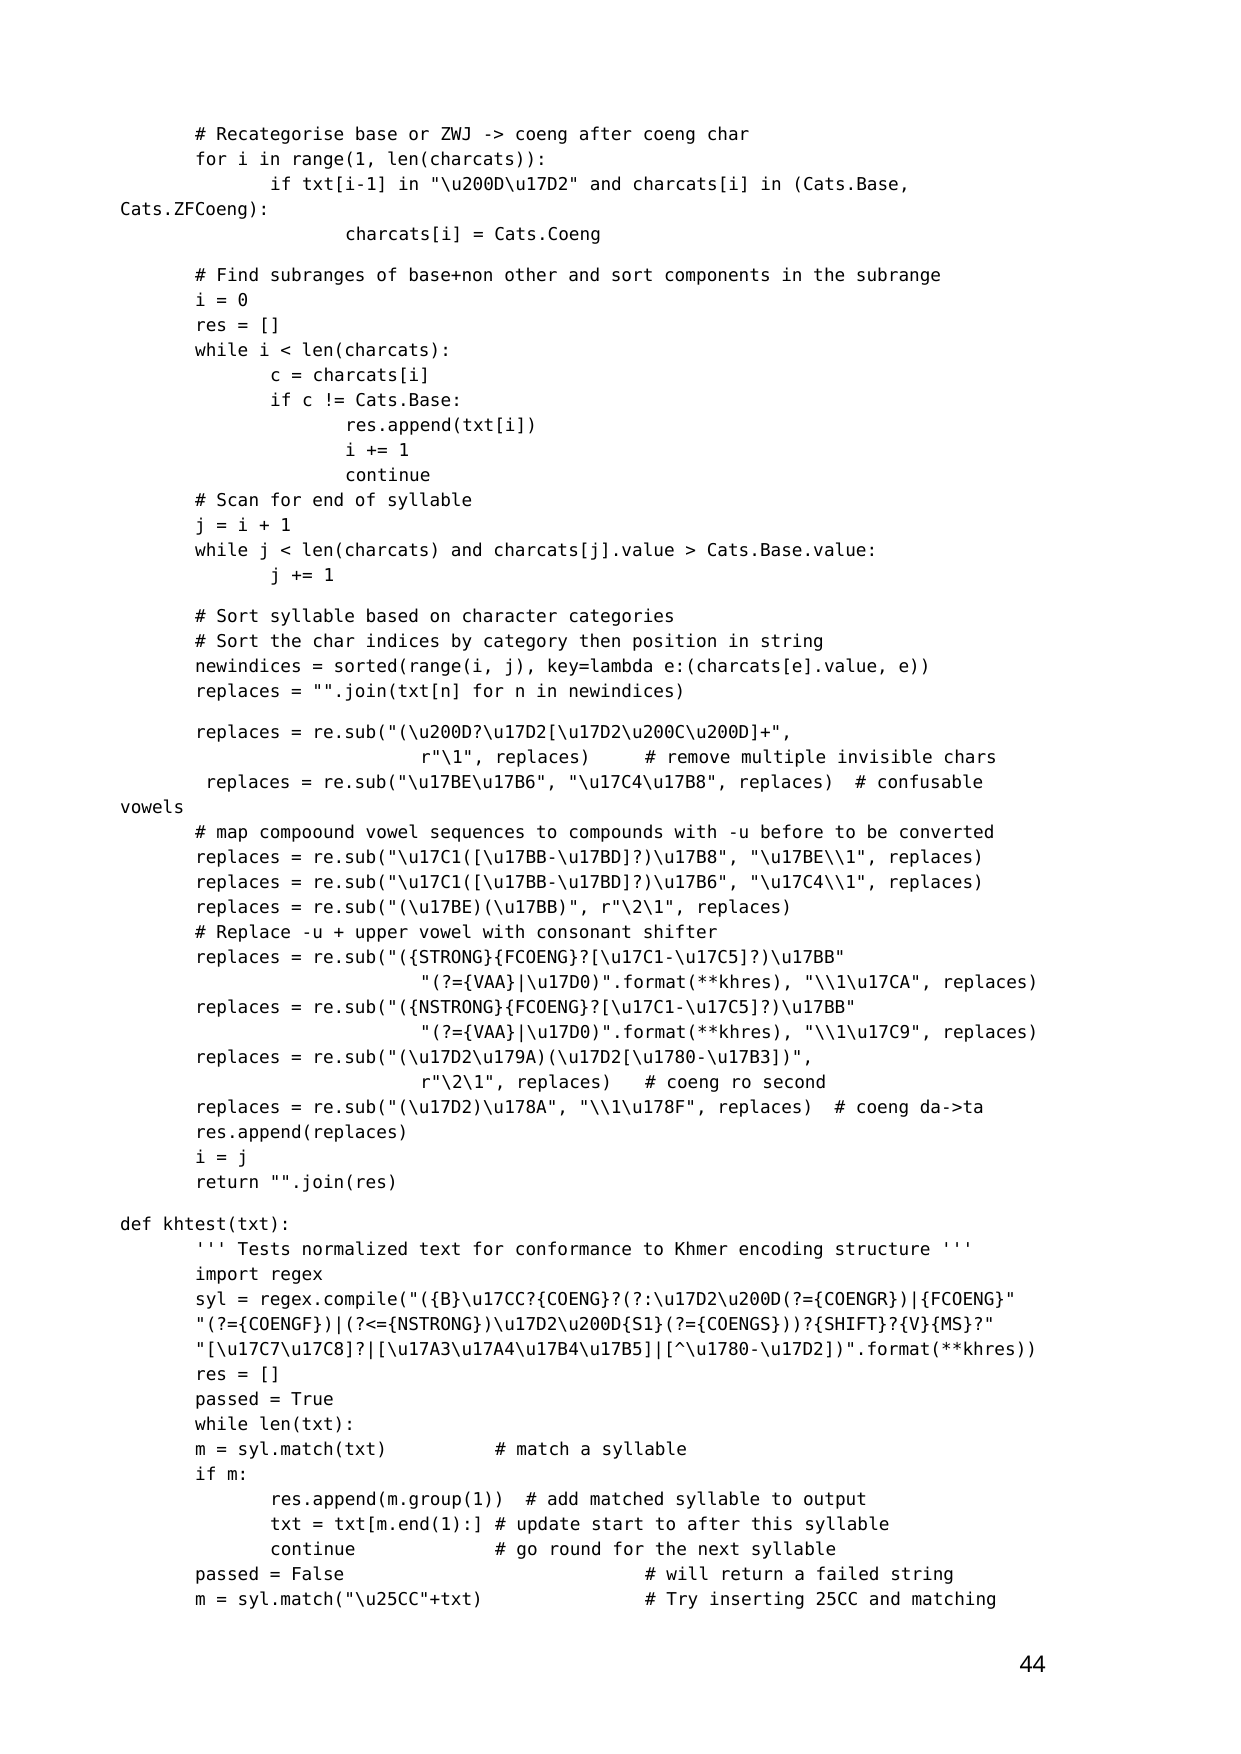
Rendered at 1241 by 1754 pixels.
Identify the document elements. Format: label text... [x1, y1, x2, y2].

text def khtest(txt): ''' Tests normalized text for conformance to Khmer encoding structure ''' import regex syl = regex.compile("({B}\u17CC?{COENG}?(?:\u17D2\u200D(?={COENGR})|{FCOENG}" "(?={COENGF})|(?<={NSTRONG})\u17D2\u200D{S1}(?={COENGS}))?{SHIFT}?{V}{MS}?" "[\u17C7\u17C8]?|[\u17A3\u17A4\u17B4\u17B5]|[^\u1780-\u17D2])".format(**khres)) res = [] passed = True while len(txt): m = syl.match(txt) # match a syllable if m: res.append(m.group(1)) # add matched syllable to output txt = txt[m.end(1):] # update start to after this syllable continue # go round for the next syllable passed = False # will return a failed string m = syl.match("\u25CC"+txt) # Try inserting 25CC and matching [120, 1210, 1046, 1610]
text # Recategorise base or ZWJ -> coeng after coeng char for i in range(1, len(charcats)): if txt[i-1] in "\u200D\u17D2" and charcats[i] in (Cats.Base, Cats.ZFCoeng): charcats[i] = Cats.Coeng [120, 120, 1046, 245]
text replaces = re.sub("(\u200D?\u17D2[\u17D2\u200C\u200D]+", r"\1", replaces) # remove multiple invisible chars replaces = re.sub("\u17BE\u17B6", "\u17C4\u17B8", replaces) # confusable vowels # map compoound vowel sequences to compounds with -u before to be converted replaces = re.sub("\u17C1([\u17BB-\u17BD]?)\u17B8", "\u17BE\\1", replaces) replaces = re.sub("\u17C1([\u17BB-\u17BD]?)\u17B6", "\u17C4\\1", replaces) replaces = re.sub("(\u17BE)(\u17BB)", r"\2\1", replaces) # Replace -u + upper vowel with consonant shifter replaces = re.sub("({STRONG}{FCOENG}?[\u17C1-\u17C5]?)\u17BB" "(?={VAA}|\u17D0)".format(**khres), "\\1\u17CA", replaces) replaces = re.sub("({NSTRONG}{FCOENG}?[\u17C1-\u17C5]?)\u17BB" "(?={VAA}|\u17D0)".format(**khres), "\\1\u17C9", replaces) replaces = re.sub("(\u17D2\u179A)(\u17D2[\u1780-\u17B3])", r"\2\1", replaces) # coeng ro second replaces = re.sub("(\u17D2)\u178A", "\\1\u178F", replaces) # coeng da->ta res.append(replaces) i = j return "".join(res) [120, 719, 1046, 1194]
text # Find subranges of base+non other and sort components in the subrange i = 0 res = [] while i < len(charcats): c = charcats[i] if c != Cats.Base: res.append(txt[i]) i += 1 continue # Scan for end of syllable j = i + 1 while j < len(charcats) and charcats[j].value > Cats.Base.value: j += 1 [120, 261, 1046, 586]
text # Sort syllable based on character categories # Sort the char indices by category then position in string newindices = sorted(range(i, j), key=lambda e:(charcats[e].value, e)) replaces = "".join(txt[n] for n in newindices) [120, 602, 1046, 702]
